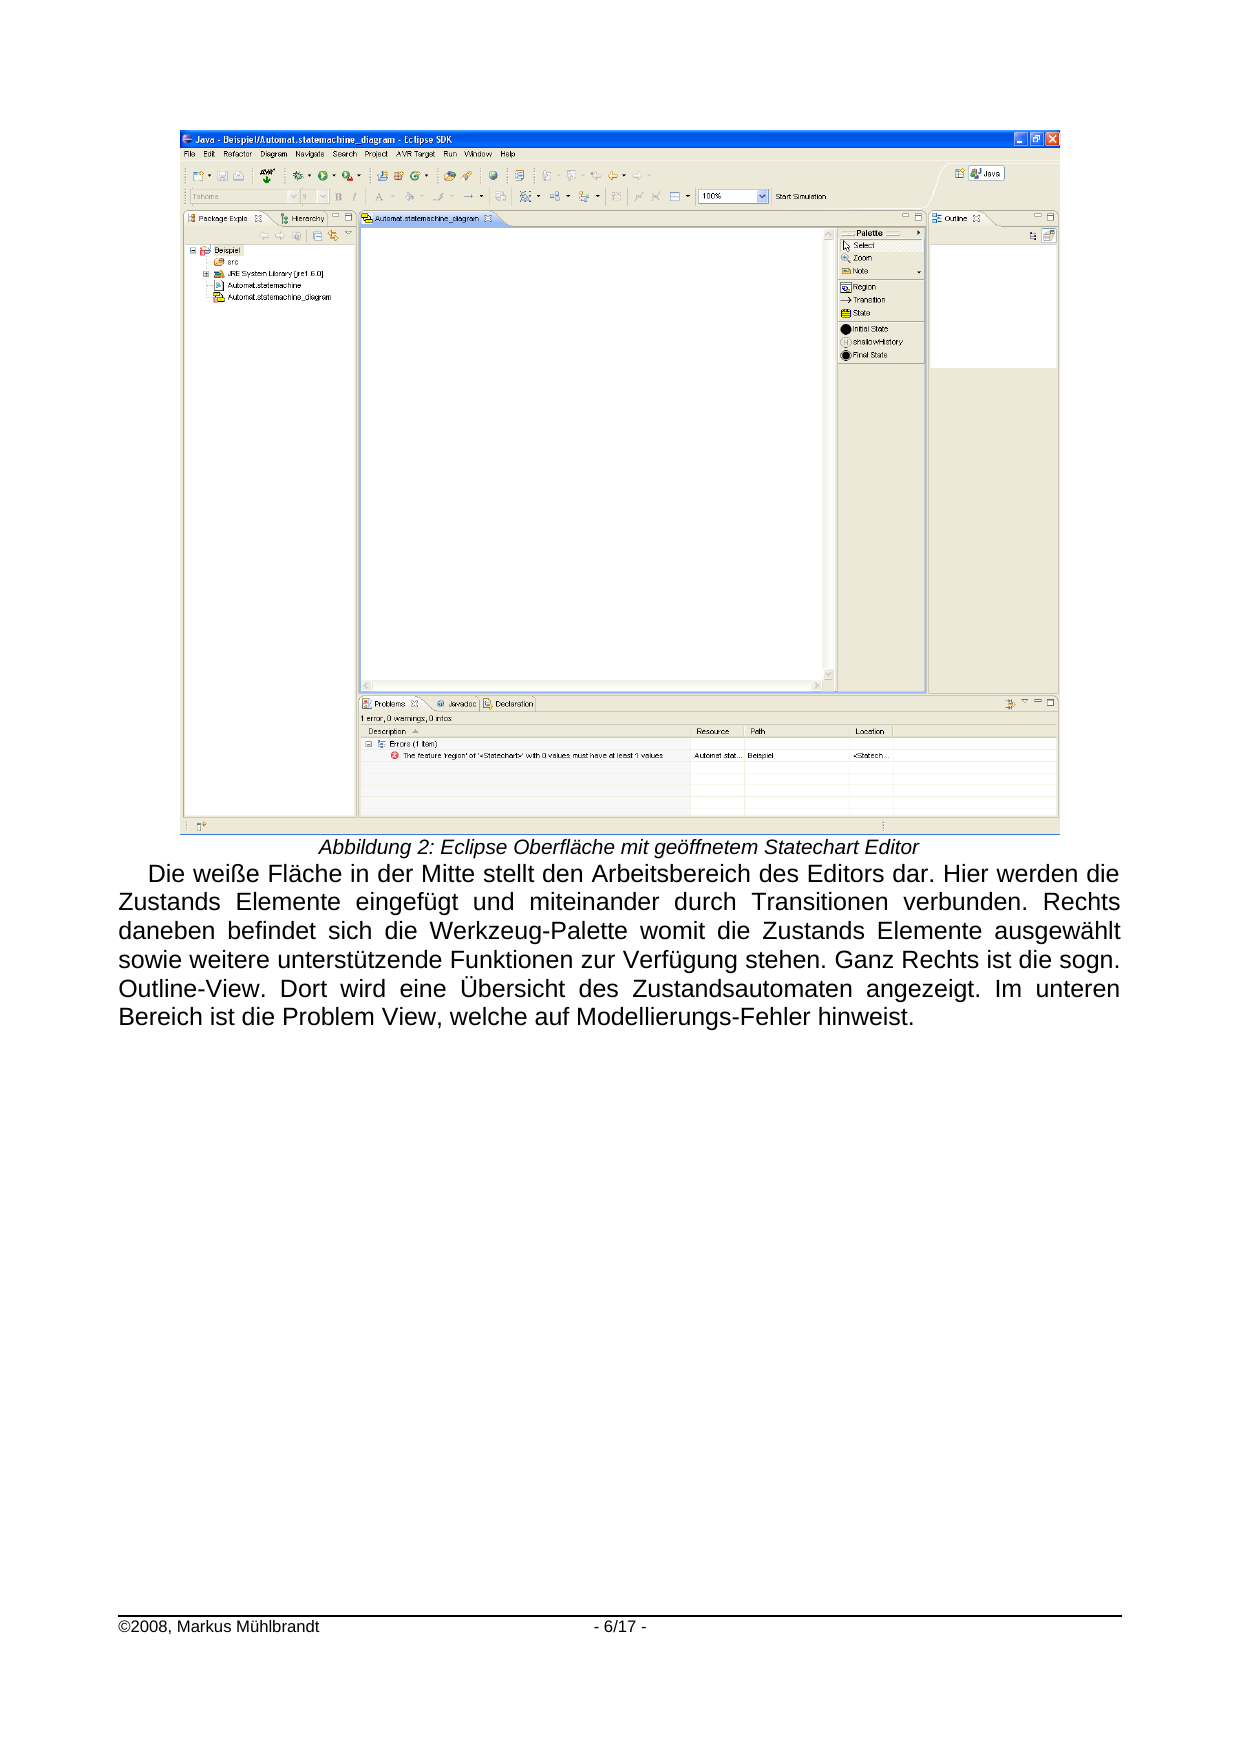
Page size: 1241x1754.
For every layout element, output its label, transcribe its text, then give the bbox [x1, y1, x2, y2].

text Abbildung 2: Eclipse Oberfläche mit geöffnetem Statechart Editor [180, 835, 1060, 859]
picture [180, 130, 1060, 835]
text Die weiße Fläche in der Mitte stellt den Arbeitsbereich des Editors dar. Hier werden die Zustands Elemente eingefügt und miteinander durch Transitionen verbunden. Rechts daneben befindet sich die Werkzeug-Palette womit die Zustands Elemente ausgewählt sowie weitere unterstützende Funktionen zur Verfügung stehen. Ganz Rechts ist die sogn. Outline-View. Dort wird eine Übersicht des Zustandsautomaten angezeigt. Im unteren Bereich ist die Problem View, welche auf Modellierungs-Fehler hinweist. [118, 118, 1122, 1031]
